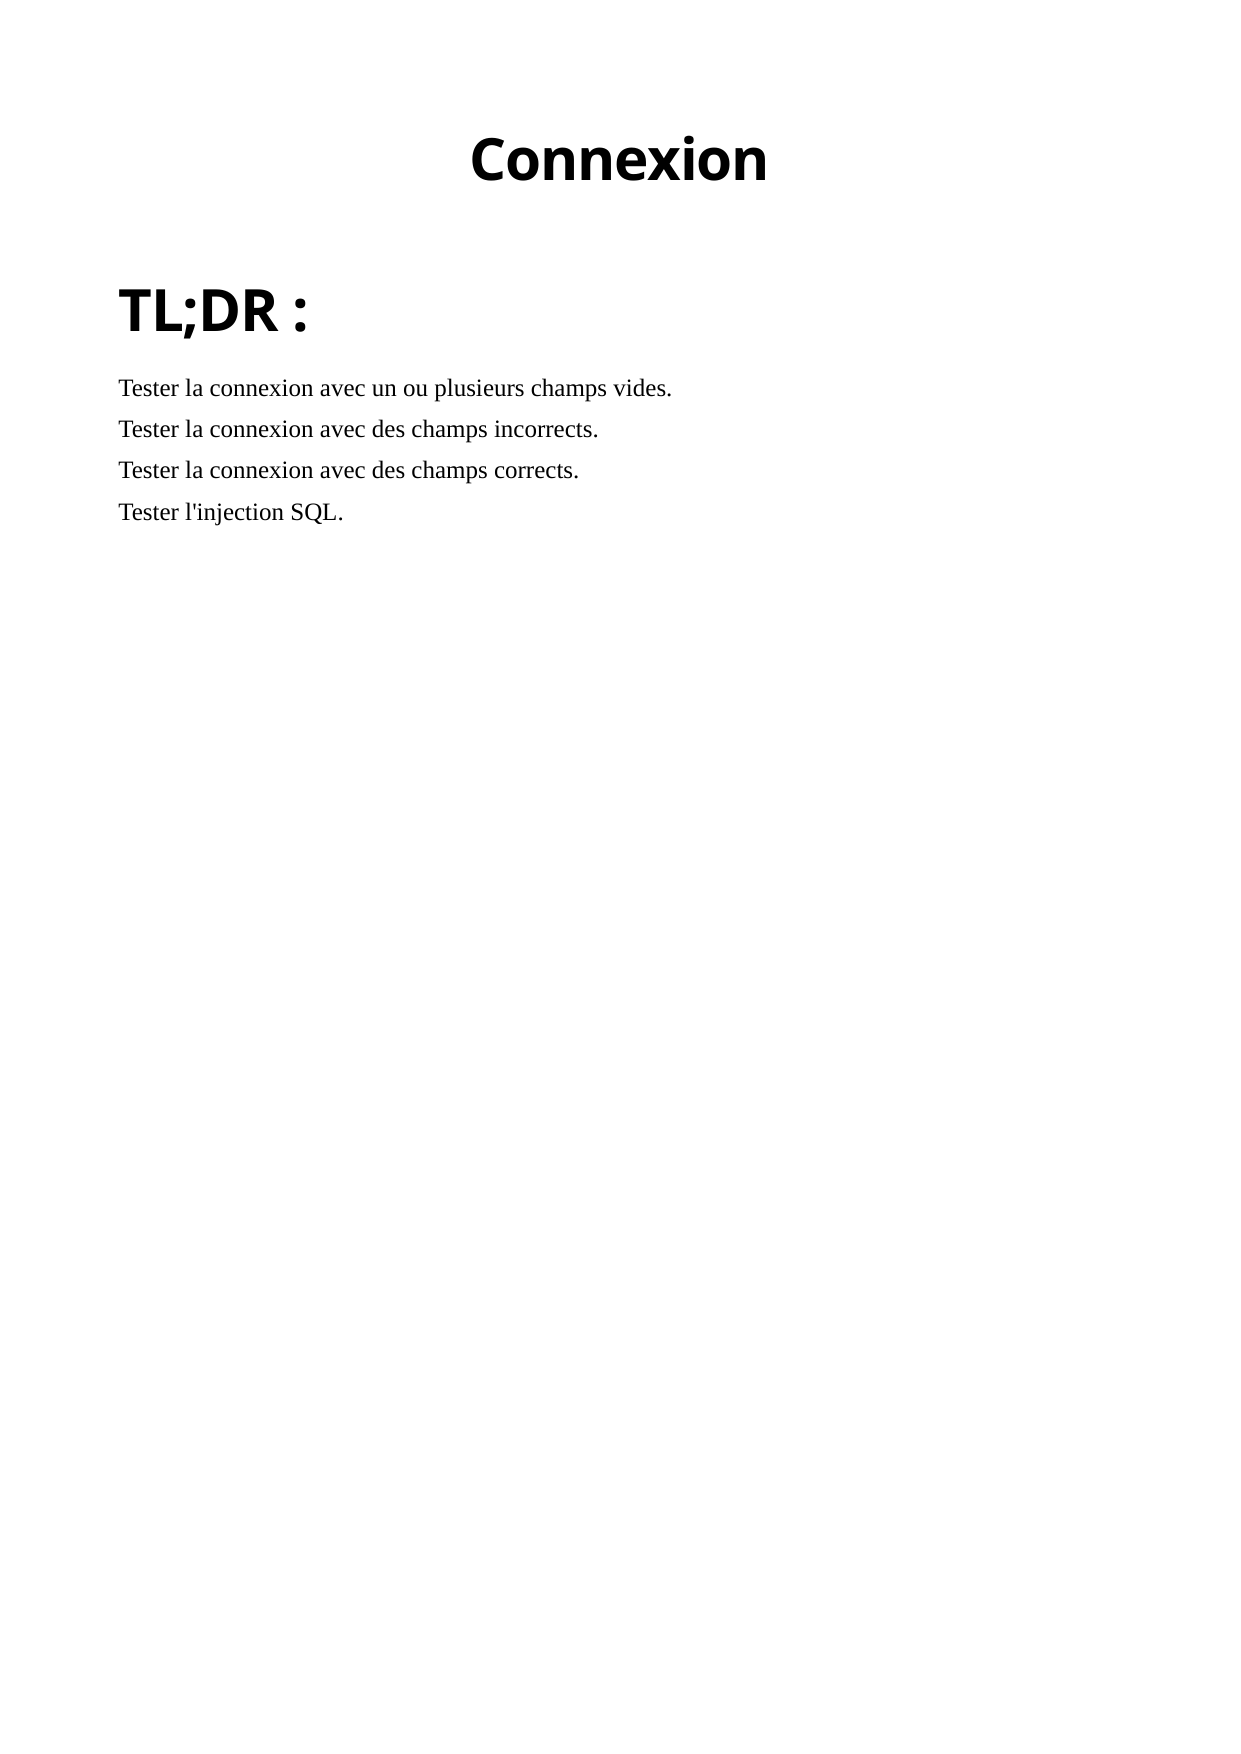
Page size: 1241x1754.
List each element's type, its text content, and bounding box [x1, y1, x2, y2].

text Tester la connexion avec des champs incorrects. [118, 414, 1122, 443]
subtitle Tester la connexion avec un ou plusieurs champs vides. [118, 373, 1122, 402]
title TL;DR : [118, 269, 1122, 348]
title Connexion [118, 118, 1122, 198]
text Tester l'injection SQL. [118, 497, 1122, 526]
text Tester la connexion avec des champs corrects. [118, 456, 1122, 484]
